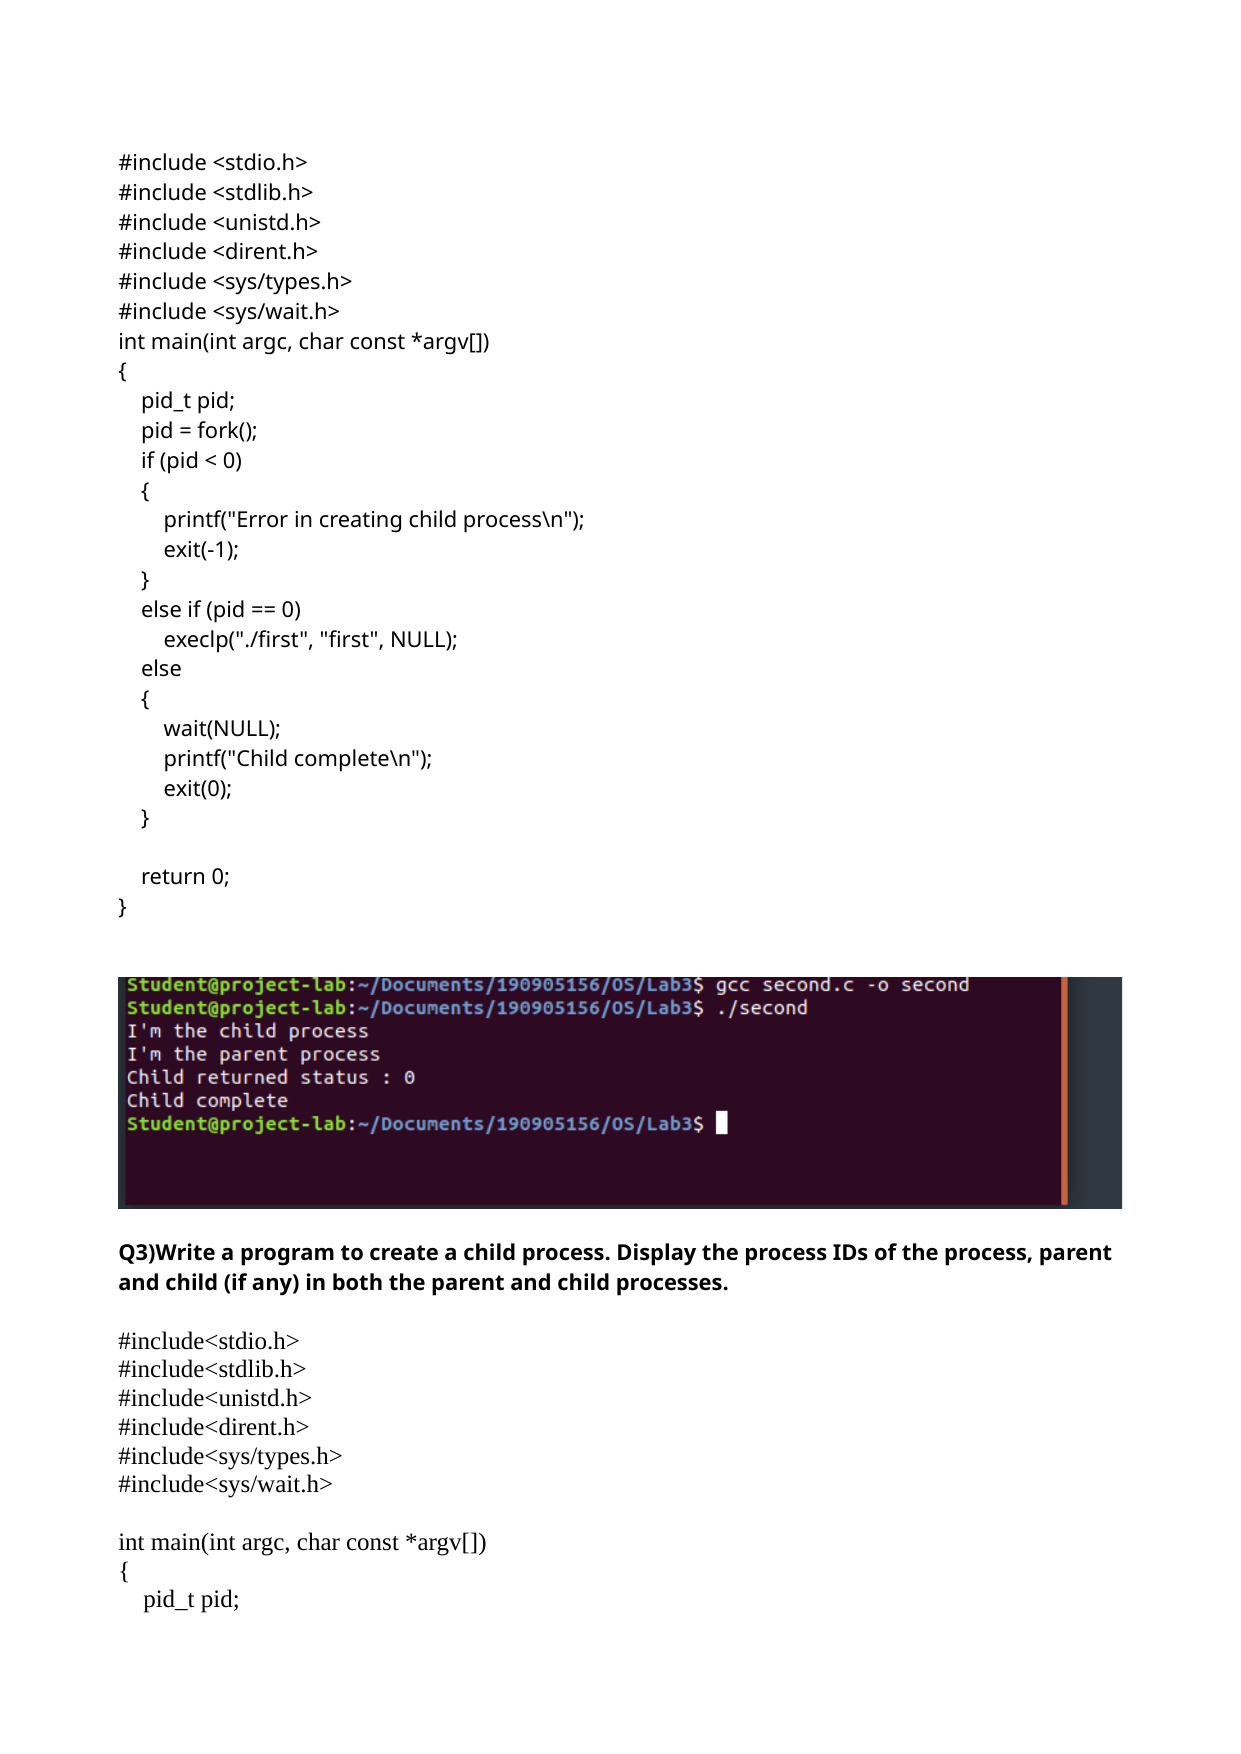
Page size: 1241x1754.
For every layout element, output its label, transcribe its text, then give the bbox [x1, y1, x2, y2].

list #include <stdlib.h> [118, 177, 1122, 206]
list int main(int argc, char const *argv[]) [118, 1527, 1122, 1556]
picture [118, 977, 1123, 1209]
list #include<sys/wait.h> [118, 1469, 1122, 1498]
list } [118, 802, 1122, 832]
list if (pid < 0) [118, 445, 1122, 474]
list #include <unistd.h> [118, 206, 1122, 236]
list printf("Child complete\n"); [118, 743, 1122, 772]
list wait(NULL); [118, 713, 1122, 743]
list #include<stdlib.h> [118, 1354, 1122, 1383]
list #include<sys/types.h> [118, 1441, 1122, 1469]
list Q3)Write a program to create a child process. Display the process IDs of the process, parent and child (if any) in both the parent and child processes. [118, 1237, 1122, 1297]
list printf("Error in creating child process\n"); [118, 504, 1122, 534]
list exit(-1); [118, 534, 1122, 564]
list { [118, 683, 1122, 713]
list #include <stdio.h> [118, 147, 1122, 177]
list #include<unistd.h> [118, 1383, 1122, 1412]
list pid_t pid; [118, 385, 1122, 415]
list execlp("./first", "first", NULL); [118, 623, 1122, 653]
list pid_t pid; [118, 1584, 1122, 1613]
list #include <sys/wait.h> [118, 296, 1122, 326]
list } [118, 891, 1122, 920]
list pid = fork(); [118, 415, 1122, 445]
list } [118, 564, 1122, 594]
list #include<stdio.h> [118, 1326, 1122, 1354]
list return 0; [118, 861, 1122, 891]
list #include <sys/types.h> [118, 266, 1122, 296]
list #include<dirent.h> [118, 1412, 1122, 1441]
list else [118, 653, 1122, 683]
list exit(0); [118, 772, 1122, 802]
list { [118, 474, 1122, 504]
list int main(int argc, char const *argv[]) [118, 326, 1122, 355]
list { [118, 355, 1122, 385]
list else if (pid == 0) [118, 594, 1122, 623]
list #include <dirent.h> [118, 236, 1122, 266]
list { [118, 1556, 1122, 1584]
